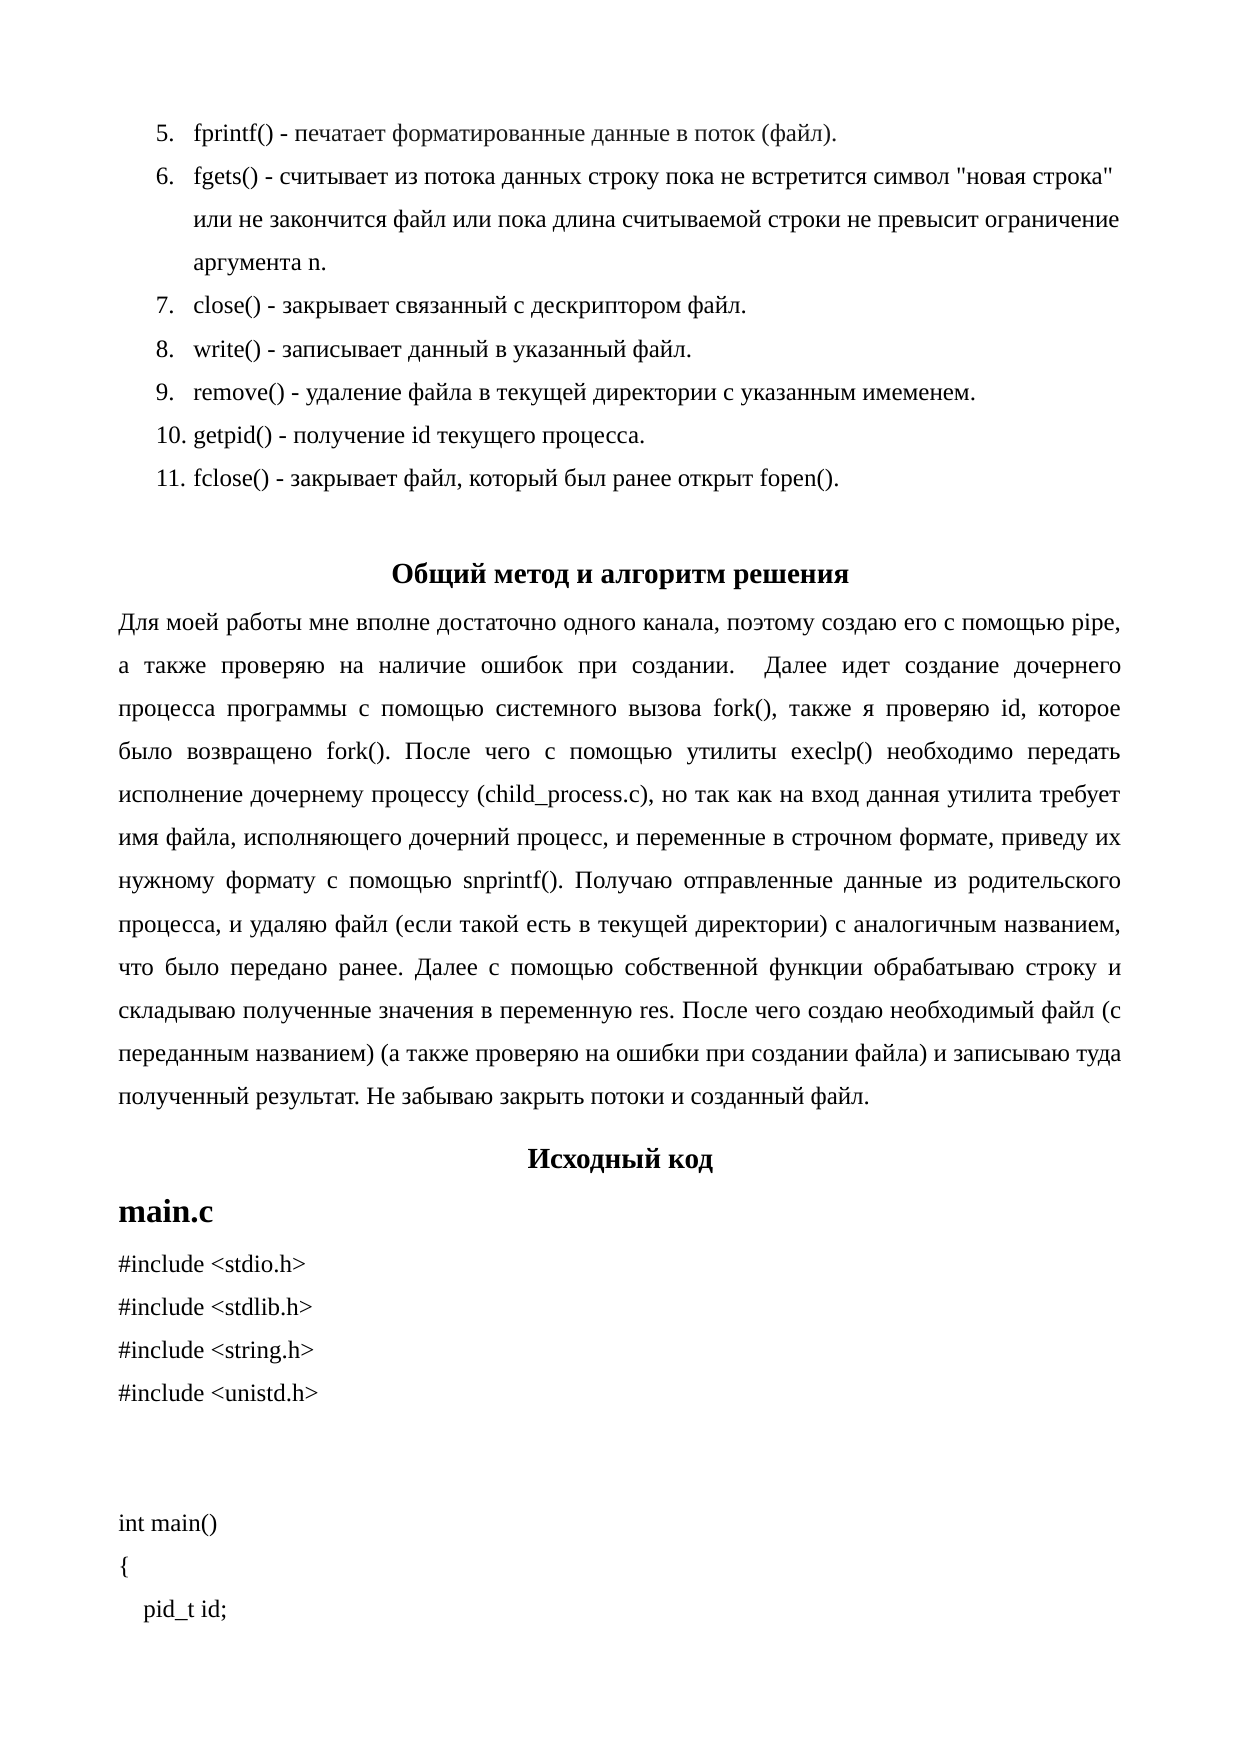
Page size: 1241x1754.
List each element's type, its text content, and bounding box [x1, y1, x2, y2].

list getpid() - получение id текущего процесса. [156, 420, 1122, 449]
list fprintf() - печатает форматированные данные в поток (файл). [156, 118, 1122, 147]
text { [118, 1551, 1122, 1579]
text Исходный код [118, 1141, 1122, 1174]
text pid_t id; [118, 1594, 1122, 1623]
text #include <stdlib.h> [118, 1292, 1122, 1321]
text #include <unistd.h> [118, 1378, 1122, 1407]
text #include <string.h> [118, 1335, 1122, 1364]
text Общий метод и алгоритм решения [118, 557, 1122, 590]
list write() - записывает данный в указанный файл. [156, 334, 1122, 362]
text Для моей работы мне вполне достаточно одного канала, поэтому создаю его с помощью pipe, а также проверяю на наличие ошибок при создании. Далее идет создание дочернего процесса программы с помощью системного вызова fork(), также я проверяю id, которое было возвращено fork(). После чего с помощью утилиты execlp() необходимо передать исполнение дочернему процессу (child_process.c), но так как на вход данная утилита требует имя файла, исполняющего дочерний процесс, и переменные в строчном формате, приведу их нужному формату с помощью snprintf(). Получаю отправленные данные из родительского процесса, и удаляю файл (если такой есть в текущей директории) с аналогичным названием, что было передано ранее. Далее с помощью собственной функции обрабатываю строку и складываю полученные значения в переменную res. После чего создаю необходимый файл (с переданным названием) (а также проверяю на ошибки при создании файла) и записываю туда полученный результат. Не забываю закрыть потоки и созданный файл. [118, 607, 1122, 1110]
text #include <stdio.h> [118, 1249, 1122, 1278]
list fgets() - считывает из потока данных строку пока не встретится символ "новая строка" или не закончится файл или пока длина считываемой строки не превысит ограничение аргумента n. [156, 161, 1122, 276]
list remove() - удаление файла в текущей директории с указанным имеменем. [156, 377, 1122, 406]
text int main() [118, 1508, 1122, 1536]
list fclose() - закрывает файл, который был ранее открыт fopen(). [156, 463, 1122, 492]
list close() - закрывает связанный с дескриптором файл. [156, 291, 1122, 319]
text main.c [118, 1191, 1122, 1230]
